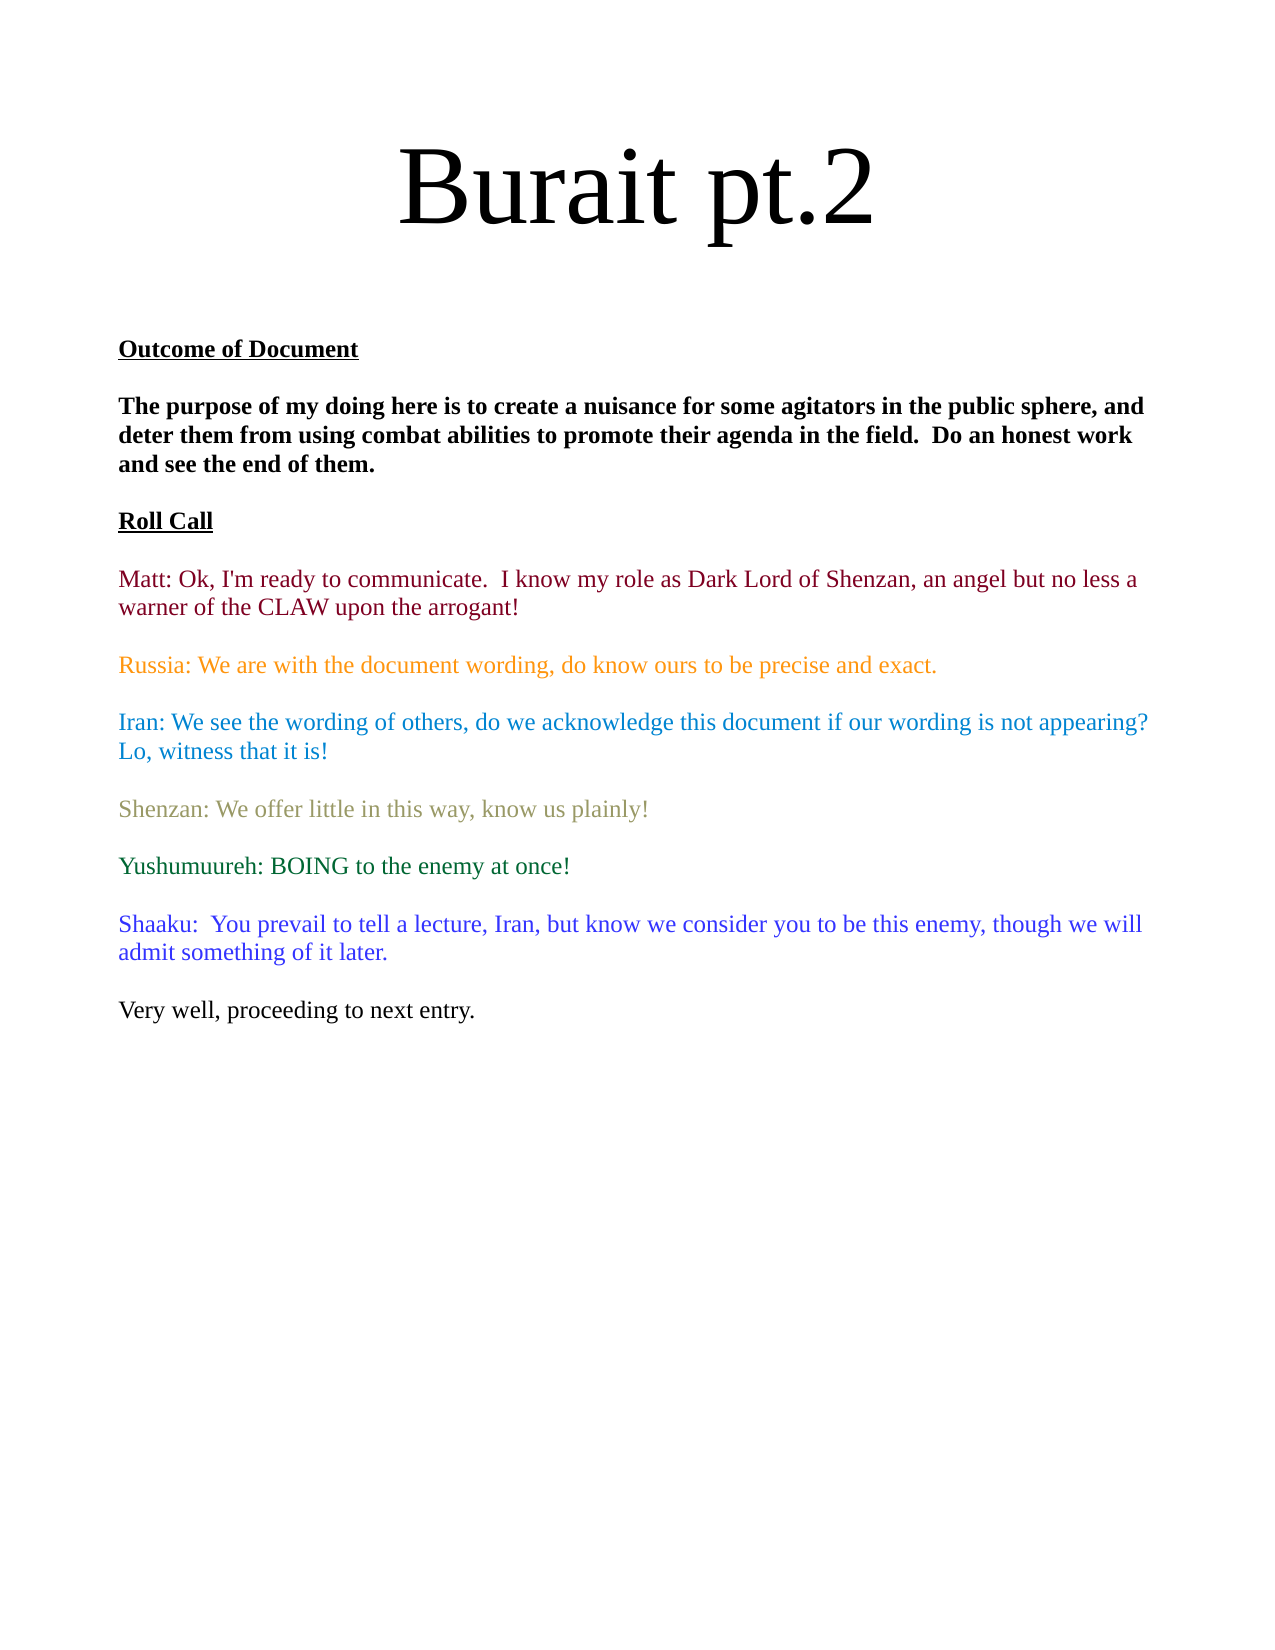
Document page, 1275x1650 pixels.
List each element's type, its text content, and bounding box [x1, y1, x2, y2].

text Shenzan: We offer little in this way, know us plainly! [118, 794, 1157, 822]
text Very well, proceeding to next entry. [118, 995, 1157, 1024]
text The purpose of my doing here is to create a nuisance for some agitators in the public sphere, and deter them from using combat abilities to promote their agenda in the field. Do an honest work and see the end of them. [118, 391, 1157, 477]
text Shaaku: You prevail to tell a lecture, Iran, but know we consider you to be this enemy, though we will admit something of it later. [118, 909, 1157, 966]
text Burait pt.2 [118, 118, 1157, 247]
text Matt: Ok, I'm ready to communicate. I know my role as Dark Lord of Shenzan, an angel but no less a warner of the CLAW upon the arrogant! [118, 564, 1157, 621]
text Roll Call [118, 506, 1157, 535]
text Outcome of Document [118, 334, 1157, 362]
text Iran: We see the wording of others, do we acknowledge this document if our wording is not appearing? Lo, witness that it is! [118, 707, 1157, 765]
text Yushumuureh: BOING to the enemy at once! [118, 851, 1157, 880]
text Russia: We are with the document wording, do know ours to be precise and exact. [118, 650, 1157, 679]
